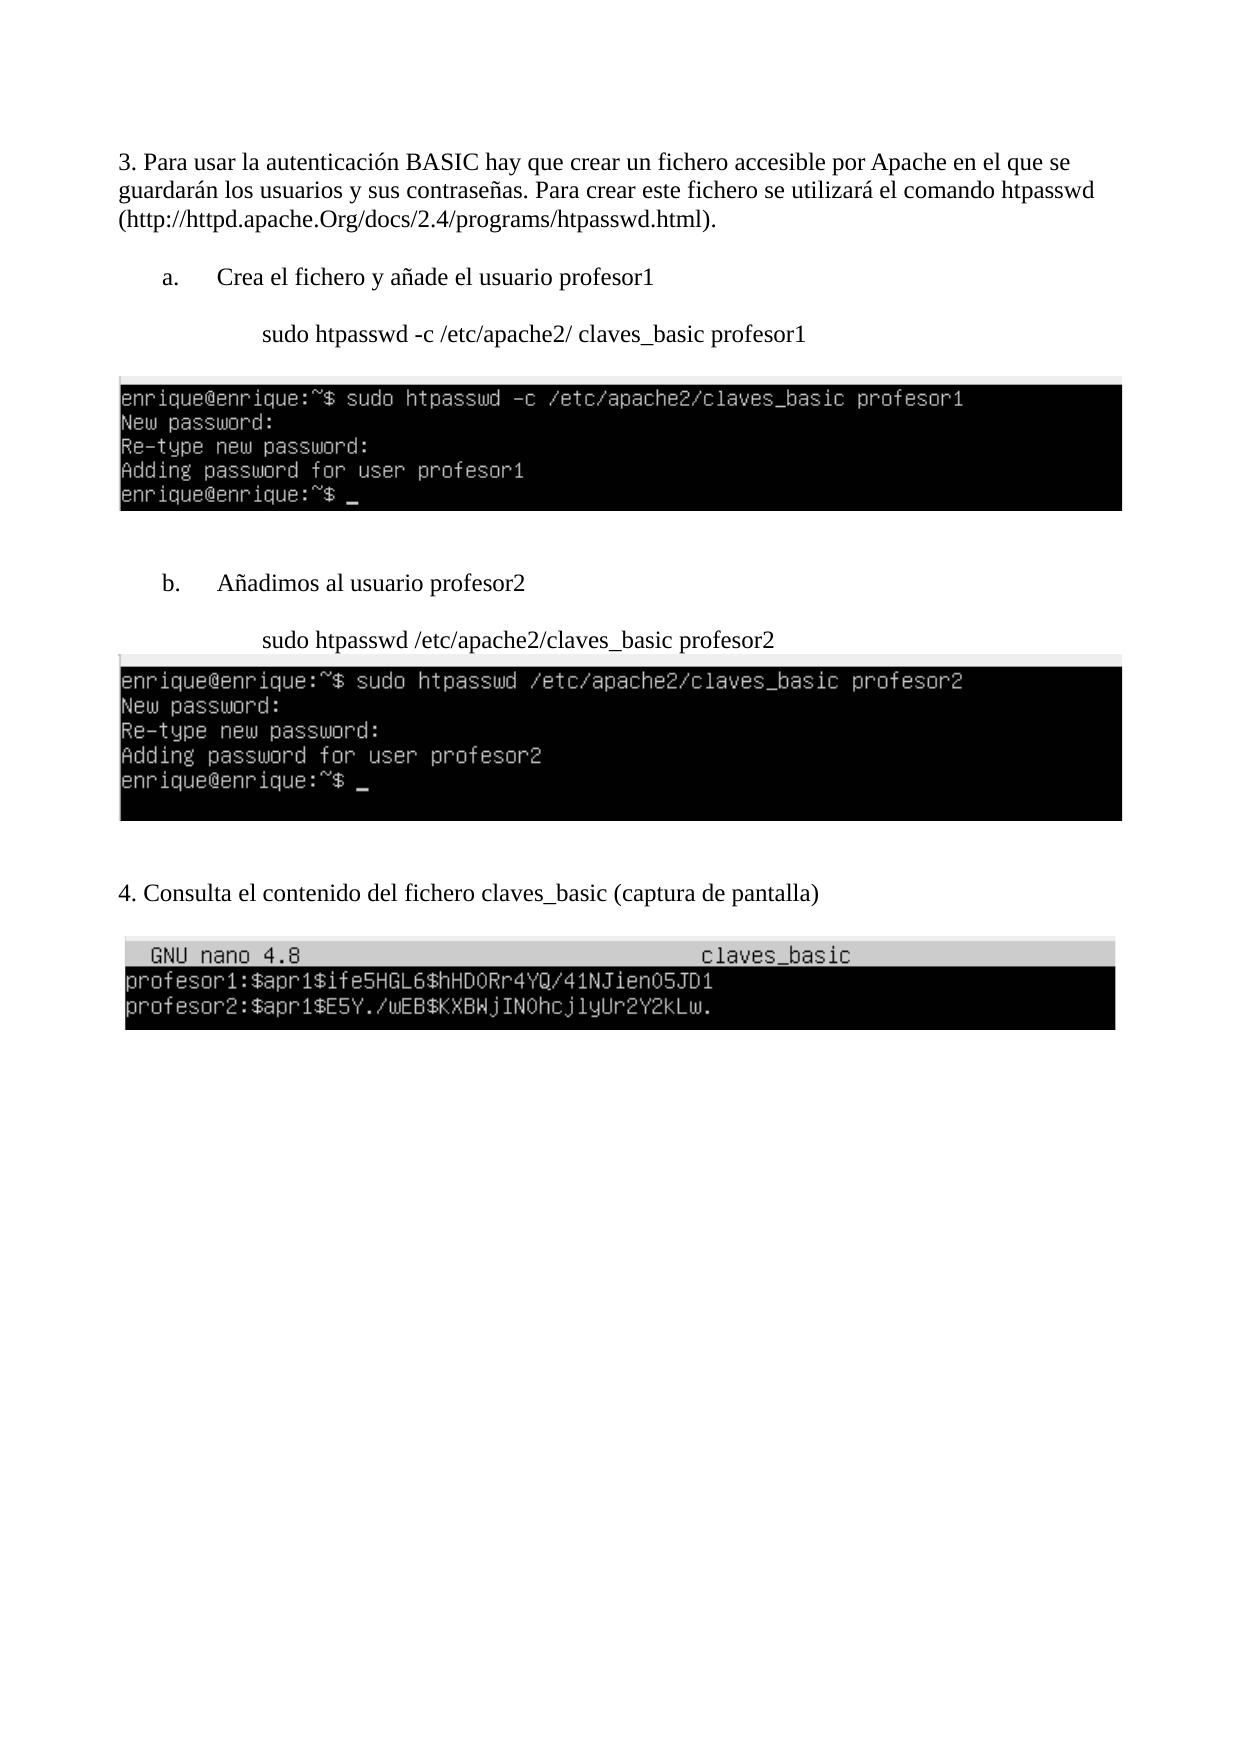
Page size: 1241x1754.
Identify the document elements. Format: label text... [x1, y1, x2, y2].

picture [124, 936, 1116, 1030]
text 3. Para usar la autenticación BASIC hay que crear un fichero accesible por Apache en el que se guardarán los usuarios y sus contraseñas. Para crear este fichero se utilizará el comando htpasswd (http://httpd.apache.Org/docs/2.4/programs/htpasswd.html). [118, 147, 1122, 233]
picture [118, 376, 1123, 511]
text sudo htpasswd -c /etc/apache2/ claves_basic profesor1 [118, 319, 1122, 348]
text sudo htpasswd /etc/apache2/claves_basic profesor2 [118, 625, 1122, 654]
text 4. Consulta el contenido del fichero claves_basic (captura de pantalla) [118, 878, 1122, 907]
picture [118, 654, 1123, 821]
text a. Crea el fichero y añade el usuario profesor1 [118, 262, 1122, 291]
text b. Añadimos al usuario profesor2 [118, 568, 1122, 597]
